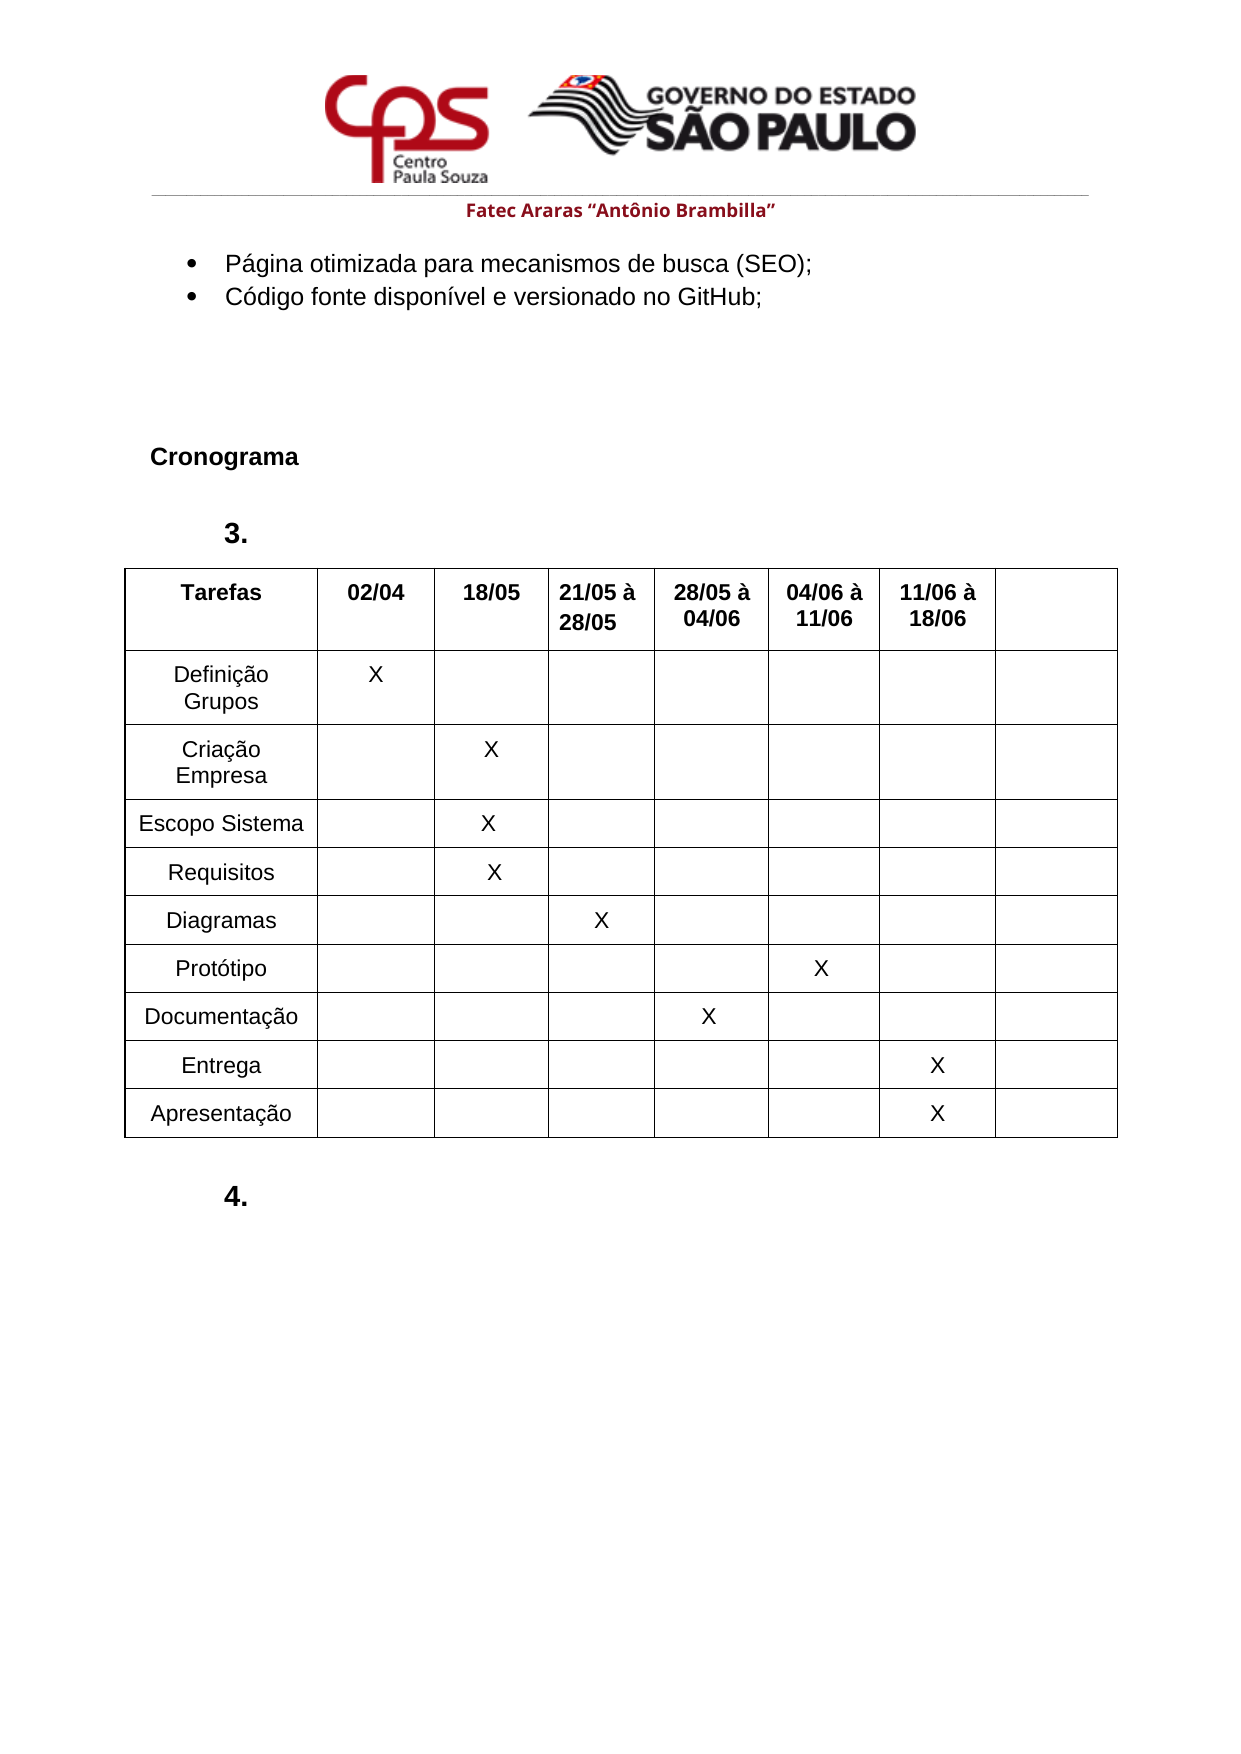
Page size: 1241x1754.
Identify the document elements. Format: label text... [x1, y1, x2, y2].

table_header 04/06 à 11/06 [769, 569, 879, 650]
table_cell [996, 800, 1117, 847]
table_cell [996, 848, 1117, 895]
table_cell [769, 993, 879, 1040]
table_cell [769, 896, 879, 944]
table_cell [435, 945, 548, 992]
table_cell [880, 800, 995, 847]
table_header 11/06 à 18/06 [880, 569, 995, 650]
table_cell Entrega [126, 1041, 317, 1088]
table_cell [655, 1041, 768, 1088]
table_cell X [435, 725, 548, 799]
table_cell X [549, 896, 654, 944]
table_cell Definição Grupos [126, 651, 317, 724]
table_cell [655, 848, 768, 895]
table_cell X [769, 945, 879, 992]
table_cell X [880, 1041, 995, 1088]
table_cell [435, 1089, 548, 1137]
table_cell [435, 993, 548, 1040]
table_cell [655, 945, 768, 992]
table_cell Apresentação [126, 1089, 317, 1137]
table_cell [769, 1041, 879, 1088]
table_cell [318, 848, 434, 895]
table_cell X [435, 800, 548, 847]
table_cell [318, 896, 434, 944]
table_cell [880, 896, 995, 944]
table_cell X [435, 848, 548, 895]
list Página otimizada para mecanismos de busca (SEO); [187, 249, 1091, 278]
table_cell [549, 1089, 654, 1137]
table_cell [769, 800, 879, 847]
table_cell [549, 800, 654, 847]
table_cell X [880, 1089, 995, 1137]
table_cell [769, 725, 879, 799]
table_cell [880, 945, 995, 992]
table_cell [318, 1041, 434, 1088]
table_header 18/05 [435, 569, 548, 650]
table_cell [655, 1089, 768, 1137]
table_cell [996, 1041, 1117, 1088]
table_cell [318, 945, 434, 992]
text Cronograma [150, 442, 1091, 471]
table_cell [996, 945, 1117, 992]
table_cell Diagramas [126, 896, 317, 944]
table_cell [549, 1041, 654, 1088]
table_cell [318, 993, 434, 1040]
table_cell [655, 800, 768, 847]
table_cell [655, 725, 768, 799]
table_cell [880, 848, 995, 895]
table_cell [549, 725, 654, 799]
table_cell [769, 651, 879, 724]
table_cell [996, 725, 1117, 799]
table_cell [435, 651, 548, 724]
list Código fonte disponível e versionado no GitHub; [187, 282, 1091, 311]
table_cell [769, 848, 879, 895]
table_header 28/05 à 04/06 [655, 569, 768, 650]
table_header 21/05 à 28/05 [549, 569, 654, 650]
table_cell [996, 993, 1117, 1040]
table_cell [880, 651, 995, 724]
table_header 02/04 [318, 569, 434, 650]
table_cell [435, 1041, 548, 1088]
table_header [996, 569, 1117, 650]
table_cell [655, 896, 768, 944]
table_cell [549, 848, 654, 895]
table_cell [880, 993, 995, 1040]
table_cell [549, 651, 654, 724]
table_cell Protótipo [126, 945, 317, 992]
table_cell [549, 945, 654, 992]
table_cell [996, 651, 1117, 724]
table_cell [318, 1089, 434, 1137]
table_cell [880, 725, 995, 799]
table_cell [318, 800, 434, 847]
table_cell [318, 725, 434, 799]
table_cell [435, 896, 548, 944]
table_cell [549, 993, 654, 1040]
table_cell [996, 1089, 1117, 1137]
table_cell Criação Empresa [126, 725, 317, 799]
table_cell [655, 651, 768, 724]
table_cell Documentação [126, 993, 317, 1040]
table_cell X [318, 651, 434, 724]
table_cell Escopo Sistema [126, 800, 317, 847]
table_cell [769, 1089, 879, 1137]
table_cell X [655, 993, 768, 1040]
table_header Tarefas [126, 569, 317, 650]
table_cell [996, 896, 1117, 944]
table_cell Requisitos [126, 848, 317, 895]
